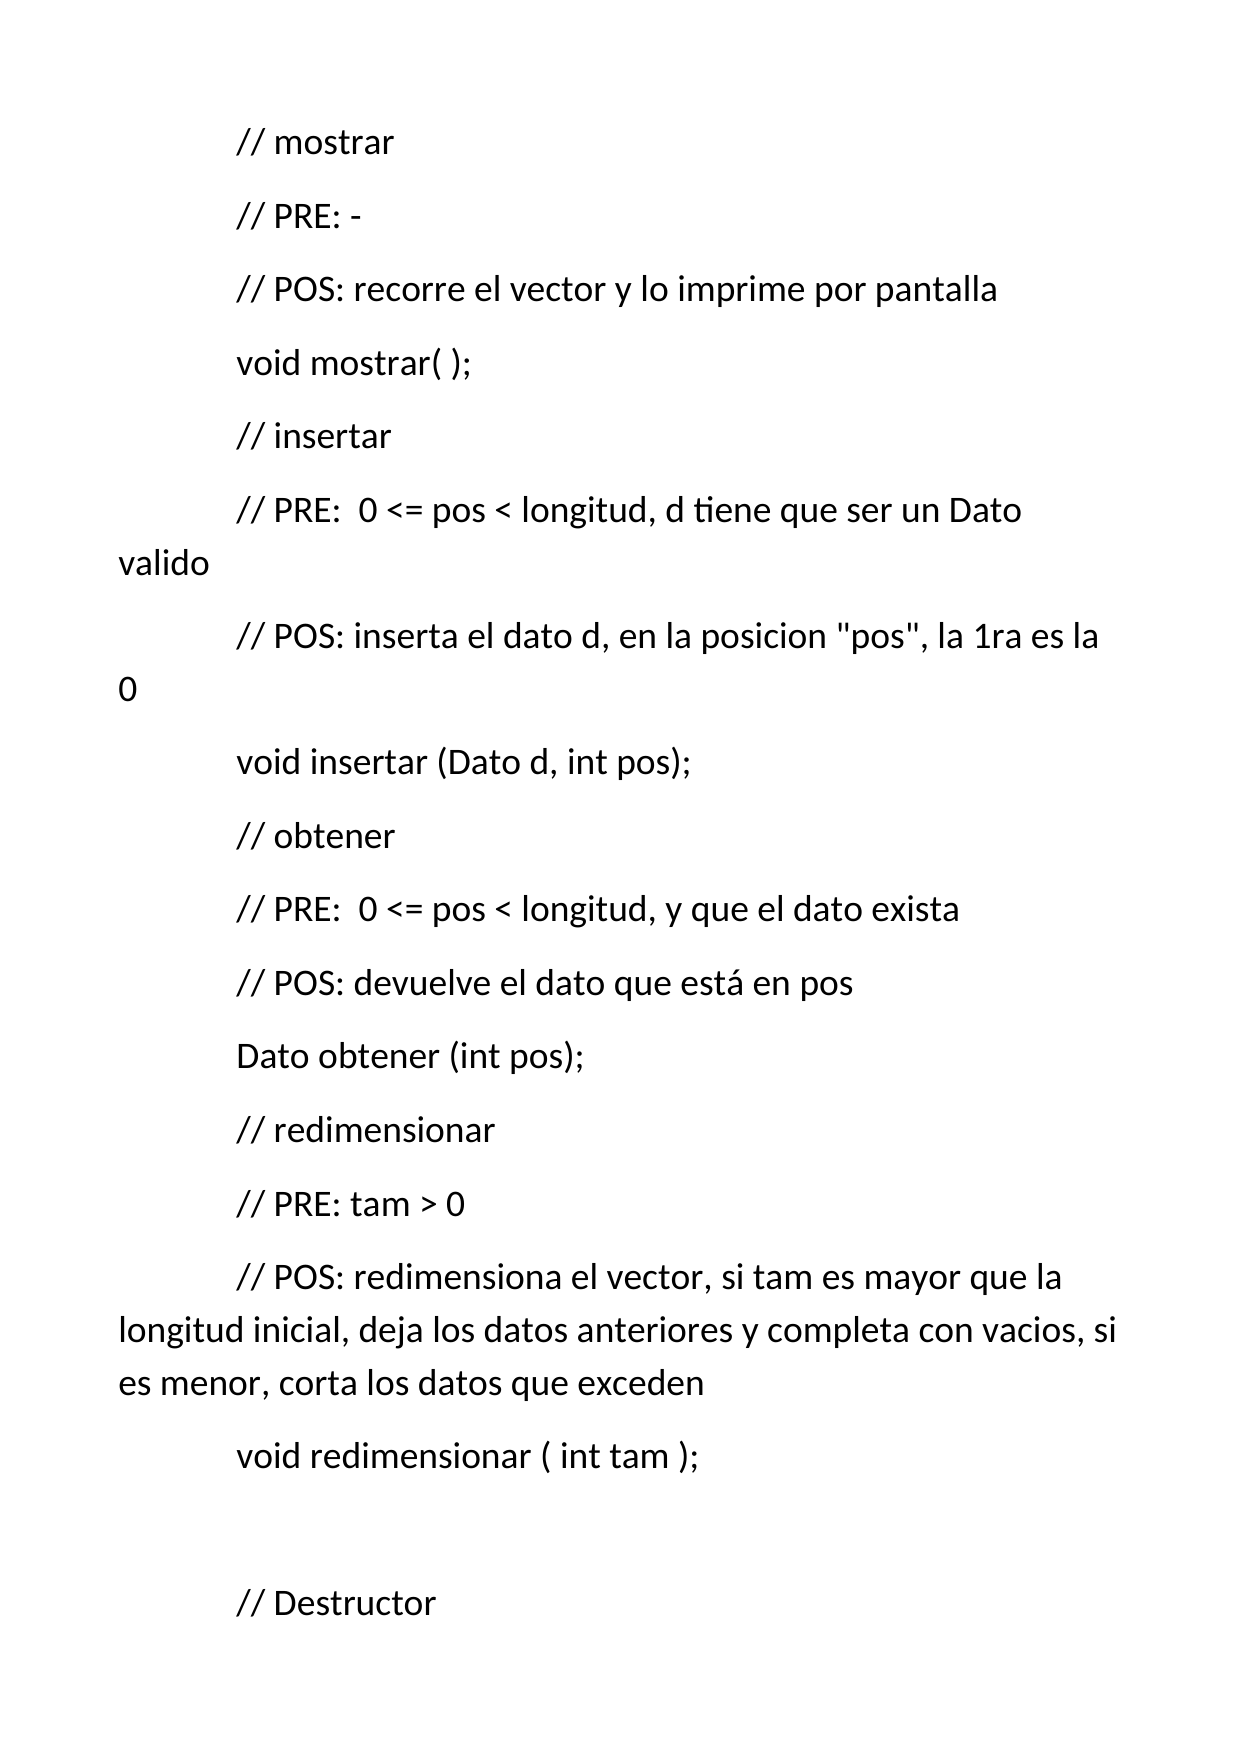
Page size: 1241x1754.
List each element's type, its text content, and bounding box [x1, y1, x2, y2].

text // insertar [118, 412, 1122, 458]
text // POS: devuelve el dato que está en pos [118, 959, 1122, 1005]
text // mostrar [118, 118, 1122, 164]
text // Destructor [118, 1579, 1122, 1625]
text Dato obtener (int pos); [118, 1032, 1122, 1078]
text // redimensionar [118, 1106, 1122, 1152]
text // PRE: 0 <= pos < longitud, d tiene que ser un Dato valido [118, 486, 1122, 584]
text // POS: recorre el vector y lo imprime por pantalla [118, 265, 1122, 311]
text // POS: inserta el dato d, en la posicion "pos", la 1ra es la 0 [118, 612, 1122, 711]
text // PRE: tam > 0 [118, 1179, 1122, 1225]
text void redimensionar ( int tam ); [118, 1432, 1122, 1478]
text // PRE: - [118, 192, 1122, 237]
text // obtener [118, 812, 1122, 858]
text // PRE: 0 <= pos < longitud, y que el dato exista [118, 885, 1122, 931]
text void insertar (Dato d, int pos); [118, 738, 1122, 784]
text void mostrar( ); [118, 339, 1122, 384]
text // POS: redimensiona el vector, si tam es mayor que la longitud inicial, deja los datos anteriores y completa con vacios, si es menor, corta los datos que exceden [118, 1253, 1122, 1404]
